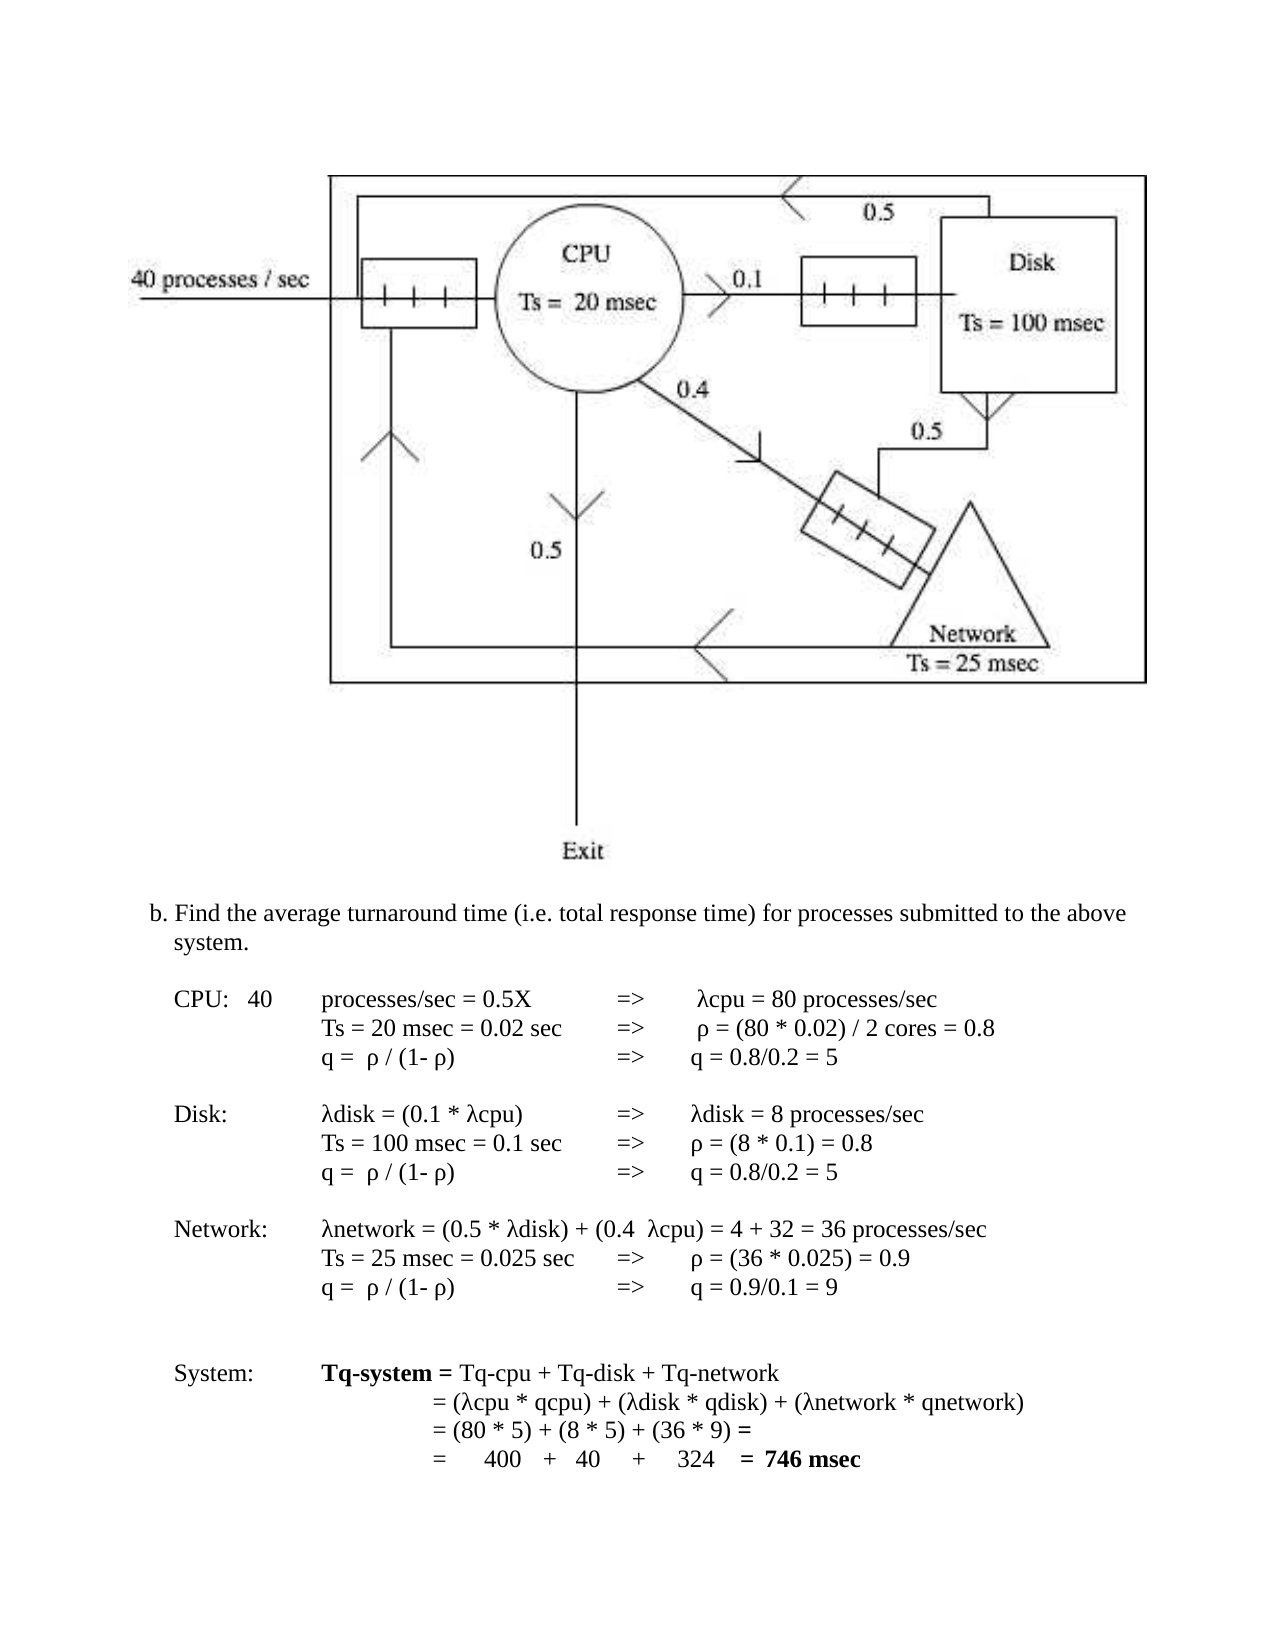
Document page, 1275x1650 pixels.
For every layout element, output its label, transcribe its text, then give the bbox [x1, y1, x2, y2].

text = 400 + 40 + 324 = 746 msec [118, 1444, 1157, 1473]
text Ts = 20 msec = 0.02 sec => ρ = (80 * 0.02) / 2 cores = 0.8 [118, 1013, 1157, 1042]
text Ts = 100 msec = 0.1 sec => ρ = (8 * 0.1) = 0.8 [118, 1128, 1157, 1157]
text = (80 * 5) + (8 * 5) + (36 * 9) = [118, 1416, 1157, 1444]
text System: Tq-system = Tq-cpu + Tq-disk + Tq-network [118, 1358, 1157, 1387]
text Network: λnetwork = (0.5 * λdisk) + (0.4 λcpu) = 4 + 32 = 36 processes/sec [118, 1214, 1157, 1243]
text CPU: 40 processes/sec = 0.5X => λcpu = 80 processes/sec [118, 984, 1157, 1013]
text Disk: λdisk = (0.1 * λcpu) => λdisk = 8 processes/sec [118, 1099, 1157, 1128]
text q = ρ / (1- ρ) => q = 0.8/0.2 = 5 [118, 1157, 1157, 1186]
text q = ρ / (1- ρ) => q = 0.9/0.1 = 9 [118, 1272, 1157, 1301]
text b. Find the average turnaround time (i.e. total response time) for processes submitted to the above system. [118, 898, 1157, 956]
text q = ρ / (1- ρ) => q = 0.8/0.2 = 5 [118, 1042, 1157, 1071]
text = (λcpu * qcpu) + (λdisk * qdisk) + (λnetwork * qnetwork) [118, 1387, 1157, 1416]
text Ts = 25 msec = 0.025 sec => ρ = (36 * 0.025) = 0.9 [118, 1243, 1157, 1272]
picture [128, 175, 1147, 870]
